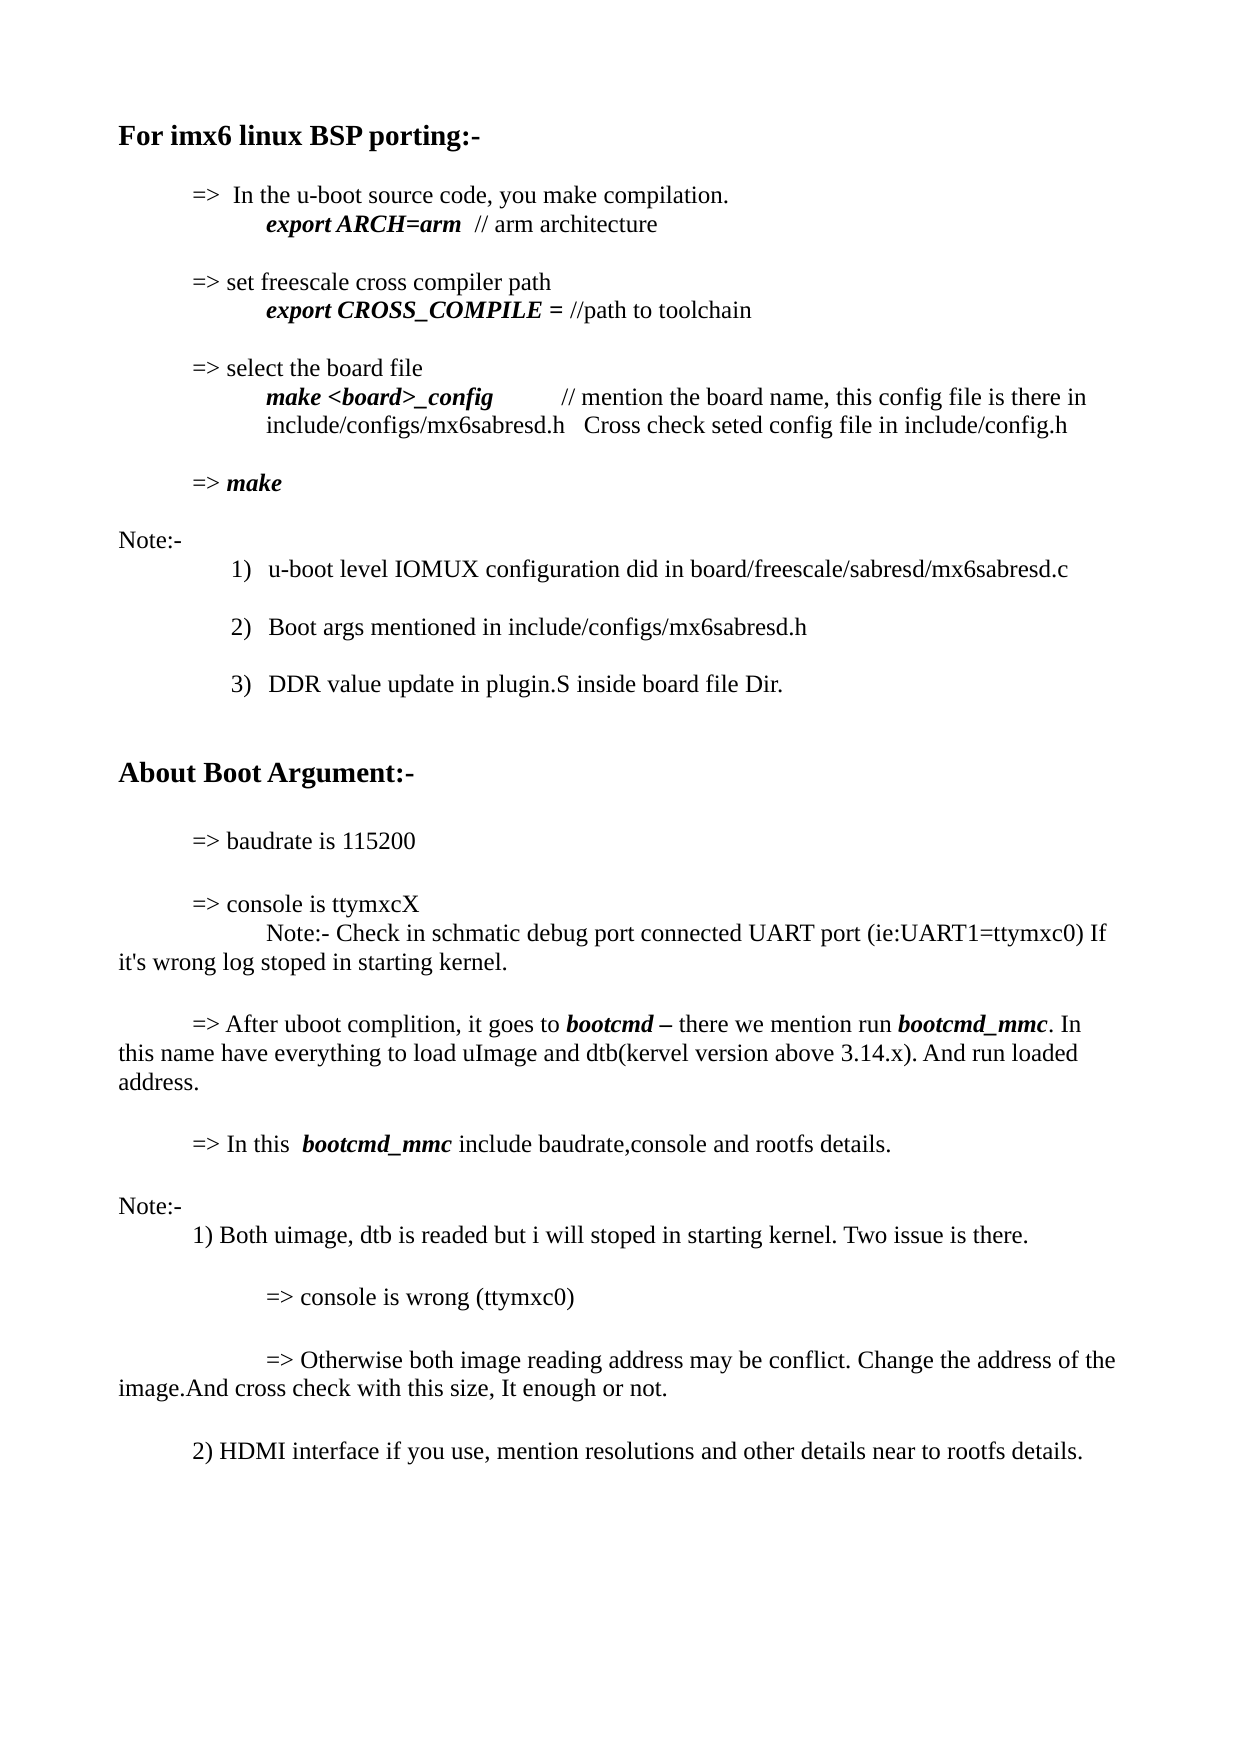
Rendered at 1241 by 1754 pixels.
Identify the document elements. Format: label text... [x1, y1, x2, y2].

text export CROSS_COMPILE = //path to toolchain [118, 295, 1122, 324]
text Note:- [118, 1191, 1122, 1220]
text => make [118, 468, 1122, 497]
text => After uboot complition, it goes to bootcmd – there we mention run bootcmd_mmc. In this name have everything to load uImage and dtb(kervel version above 3.14.x). And run loaded address. [118, 1009, 1122, 1096]
text => set freescale cross compiler path [118, 267, 1122, 295]
text For imx6 linux BSP porting:- [118, 118, 1122, 152]
text export ARCH=arm // arm architecture [118, 209, 1122, 238]
text About Boot Argument:- [118, 755, 1122, 789]
text Note:- [118, 525, 1122, 554]
text => In this bootcmd_mmc include baudrate,console and rootfs details. [118, 1129, 1122, 1158]
text Note:- Check in schmatic debug port connected UART port (ie:UART1=ttymxc0) If it's wrong log stoped in starting kernel. [118, 918, 1122, 976]
text => select the board file [118, 353, 1122, 382]
text => baudrate is 115200 [118, 822, 1122, 856]
text => console is wrong (ttymxc0) [118, 1282, 1122, 1311]
text => console is ttymxcX [118, 889, 1122, 918]
text => In the u-boot source code, you make compilation. [118, 180, 1122, 209]
text 1) Both uimage, dtb is readed but i will stoped in starting kernel. Two issue is there. [118, 1220, 1122, 1249]
text make <board>_config // mention the board name, this config file is there in include/configs/mx6sabresd.h Cross check seted config file in include/config.h [118, 382, 1122, 439]
list Boot args mentioned in include/configs/mx6sabresd.h [231, 612, 1122, 640]
text => Otherwise both image reading address may be conflict. Change the address of the image.And cross check with this size, It enough or not. [118, 1345, 1122, 1402]
list u-boot level IOMUX configuration did in board/freescale/sabresd/mx6sabresd.c [231, 554, 1122, 583]
text 2) HDMI interface if you use, mention resolutions and other details near to rootfs details. [118, 1436, 1122, 1464]
list DDR value update in plugin.S inside board file Dir. [231, 669, 1122, 698]
